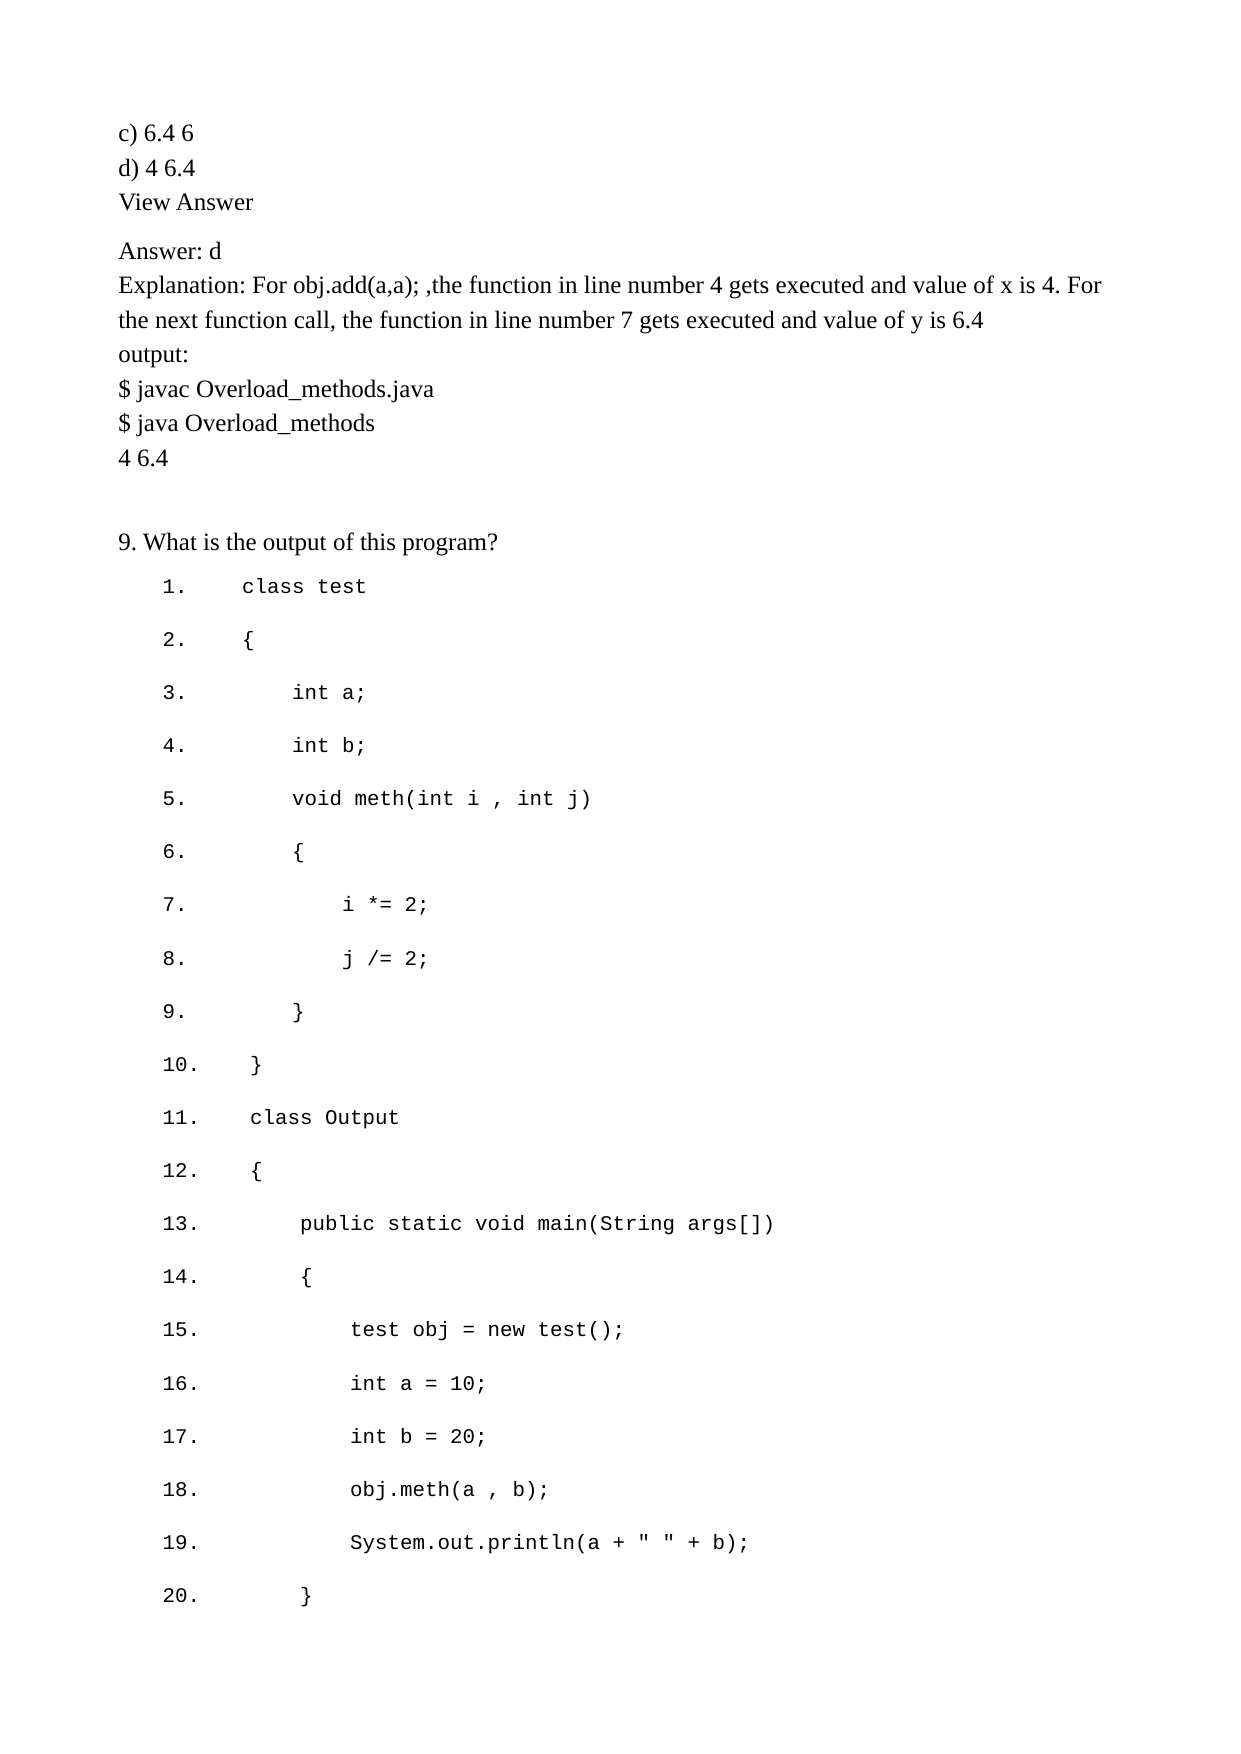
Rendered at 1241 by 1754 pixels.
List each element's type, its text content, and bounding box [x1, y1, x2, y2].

list public static void main(String args[]) [162, 1213, 1122, 1237]
list i *= 2; [162, 894, 1122, 918]
list int a = 10; [162, 1372, 1122, 1396]
list { [162, 841, 1122, 865]
list { [162, 629, 1122, 652]
list j /= 2; [162, 947, 1122, 971]
list } [162, 1054, 1122, 1077]
text c) 6.4 6 d) 4 6.4 View Answer [118, 118, 1122, 216]
list { [162, 1160, 1122, 1184]
list int b = 20; [162, 1426, 1122, 1449]
text Answer: d Explanation: For obj.add(a,a); ,the function in line number 4 gets executed and value of x is 4. For the next function call, the function in line number 7 gets executed and value of y is 6.4 output: $ javac Overload_methods.java $ java Overload_methods 4 6.4 [118, 236, 1122, 506]
list void meth(int i , int j) [162, 788, 1122, 812]
list int a; [162, 682, 1122, 706]
text 9. What is the output of this program? [118, 527, 1122, 555]
list test obj = new test(); [162, 1319, 1122, 1343]
list { [162, 1266, 1122, 1290]
list } [162, 1001, 1122, 1024]
list obj.meth(a , b); [162, 1479, 1122, 1502]
list System.out.println(a + " " + b); [162, 1532, 1122, 1556]
list class test [162, 576, 1122, 599]
list class Output [162, 1107, 1122, 1131]
list } [162, 1585, 1122, 1609]
list int b; [162, 735, 1122, 759]
